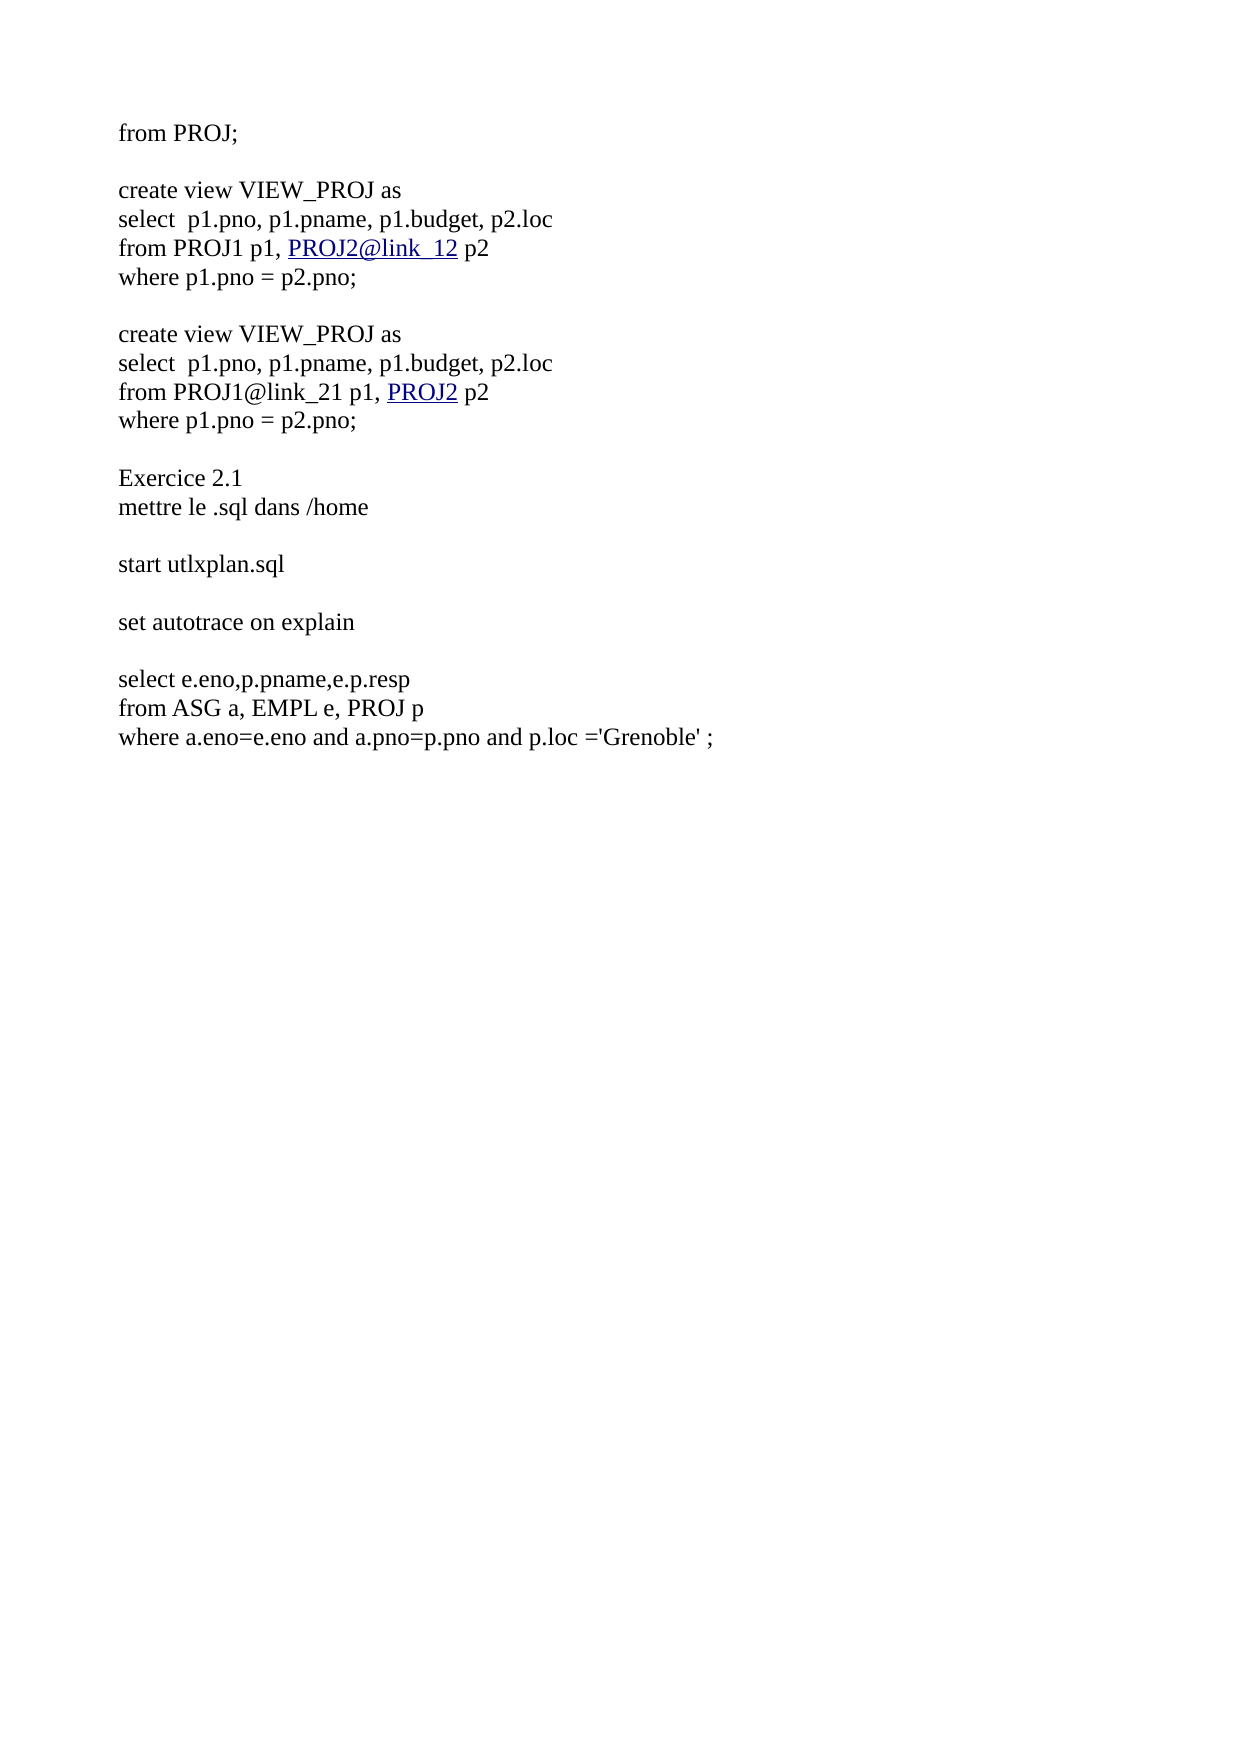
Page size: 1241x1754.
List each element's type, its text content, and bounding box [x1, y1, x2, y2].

text select p1.pno, p1.pname, p1.budget, p2.loc [118, 204, 1122, 233]
text set autotrace on explain [118, 607, 1122, 636]
text from PROJ1 p1, PROJ2@link_12 p2 [118, 233, 1122, 262]
text Exercice 2.1 [118, 463, 1122, 492]
text select e.eno,p.pname,e.p.resp [118, 664, 1122, 693]
text where p1.pno = p2.pno; [118, 406, 1122, 434]
text where a.eno=e.eno and a.pno=p.pno and p.loc ='Grenoble' ; [118, 722, 1122, 751]
text where p1.pno = p2.pno; [118, 262, 1122, 291]
text from PROJ; [118, 118, 1122, 147]
text create view VIEW_PROJ as [118, 319, 1122, 348]
text mettre le .sql dans /home [118, 492, 1122, 521]
text from PROJ1@link_21 p1, PROJ2 p2 [118, 377, 1122, 406]
text create view VIEW_PROJ as [118, 176, 1122, 204]
text start utlxplan.sql [118, 549, 1122, 578]
text from ASG a, EMPL e, PROJ p [118, 693, 1122, 722]
text select p1.pno, p1.pname, p1.budget, p2.loc [118, 348, 1122, 377]
